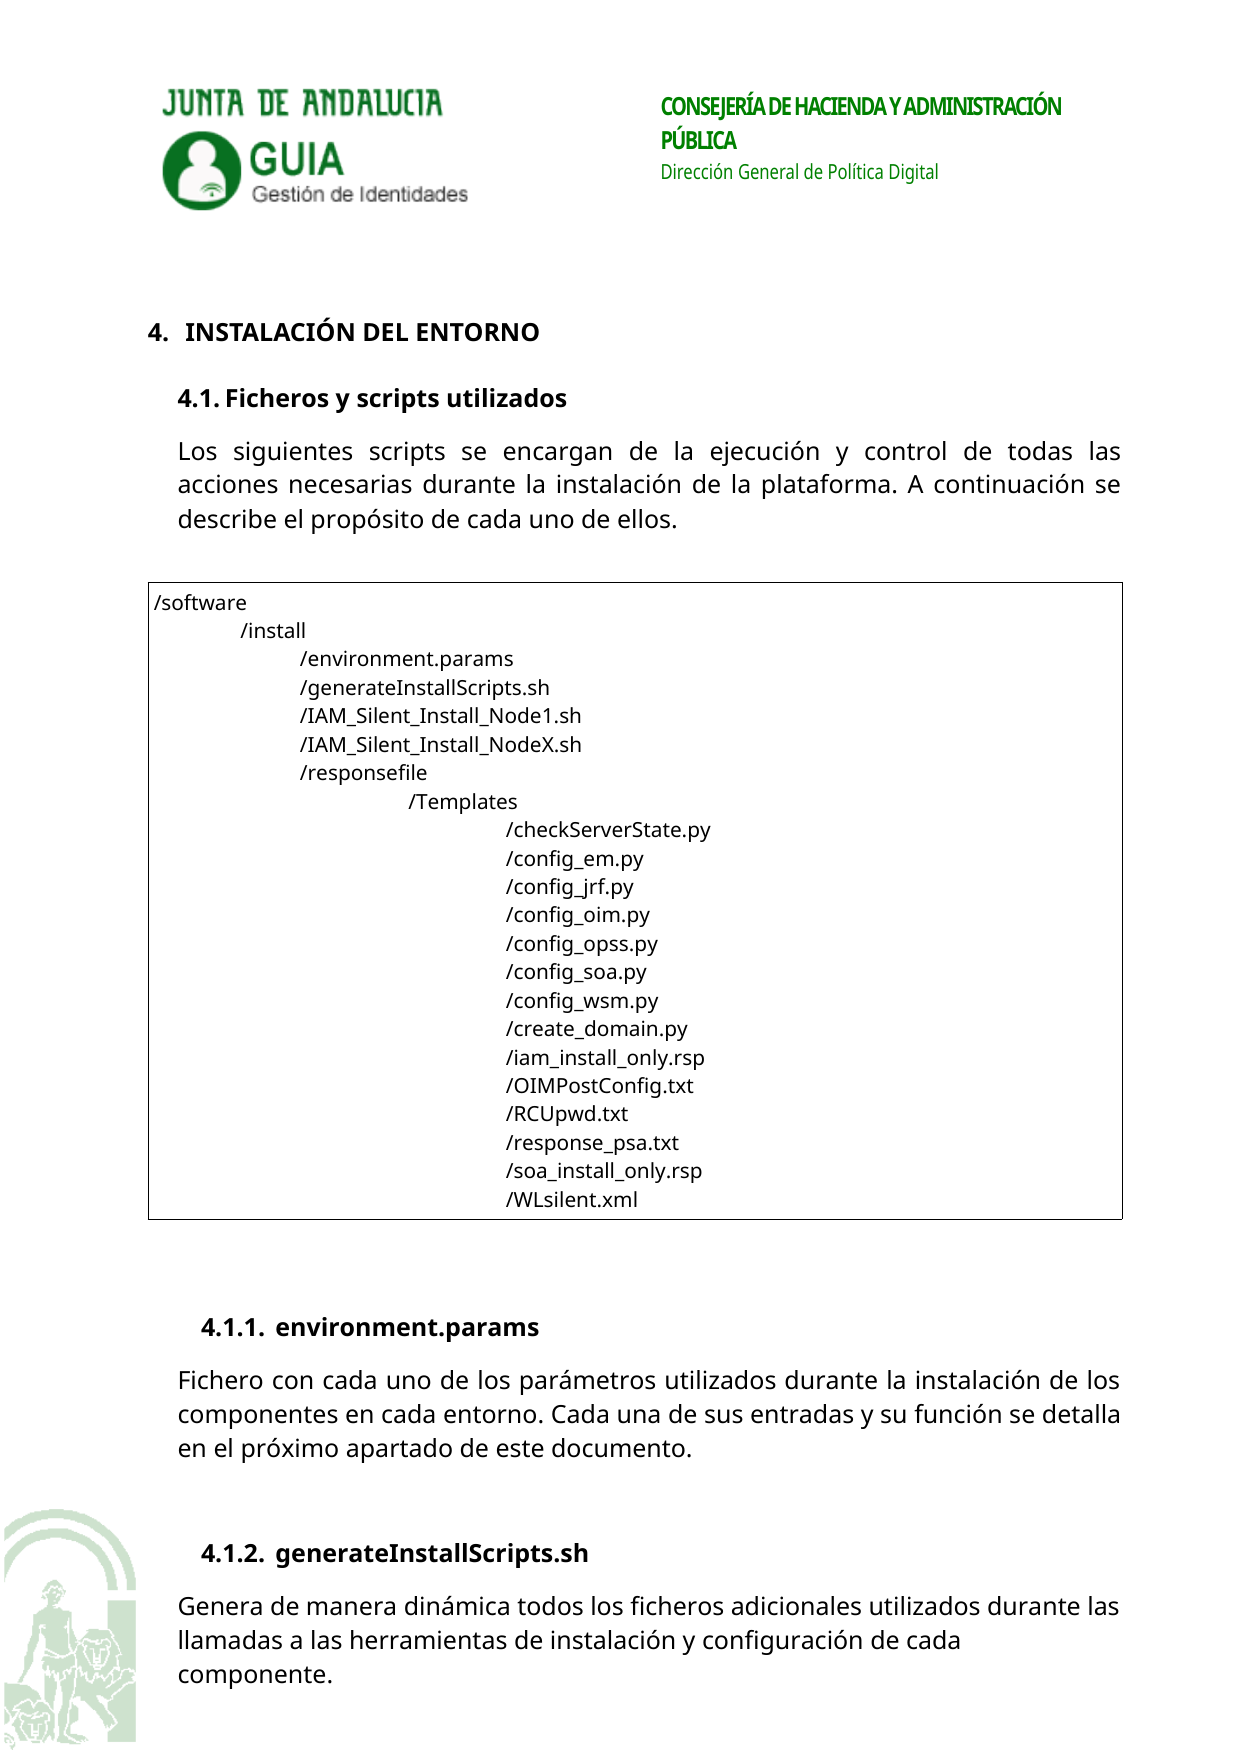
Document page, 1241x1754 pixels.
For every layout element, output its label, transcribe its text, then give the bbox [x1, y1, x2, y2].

text Genera de manera dinámica todos los ficheros adicionales utilizados durante las llamadas a las herramientas de instalación y configuración de cada componente. [177, 1589, 1122, 1691]
text Fichero con cada uno de los parámetros utilizados durante la instalación de los componentes en cada entorno. Cada una de sus entradas y su función se detalla en el próximo apartado de este documento. [177, 1362, 1122, 1464]
picture [147, 82, 498, 225]
table_header /software /install /environment.params /generateInstallScripts.sh /IAM_Silent_Install_Node1.sh /IAM_Silent_Install_NodeX.sh /responsefile /Templates /checkServerState.py /config_em.py /config_jrf.py /config_oim.py /config_opss.py /config_soa.py /config_wsm.py /create_domain.py /iam_install_only.rsp /OIMPostConfig.txt /RCUpwd.txt /response_psa.txt /soa_install_only.rsp /WLsilent.xml [149, 583, 1122, 1219]
text Los siguientes scripts se encargan de la ejecución y control de todas las acciones necesarias durante la instalación de la plataforma. A continuación se describe el propósito de cada uno de ellos. [177, 433, 1122, 535]
subtitle generateInstallScripts.sh [201, 1536, 1122, 1570]
subtitle INSTALACIÓN DEL ENTORNO [148, 315, 1122, 349]
subtitle environment.params [201, 1309, 1122, 1343]
subtitle Ficheros y scripts utilizados [177, 380, 1122, 414]
picture [4, 1508, 137, 1750]
